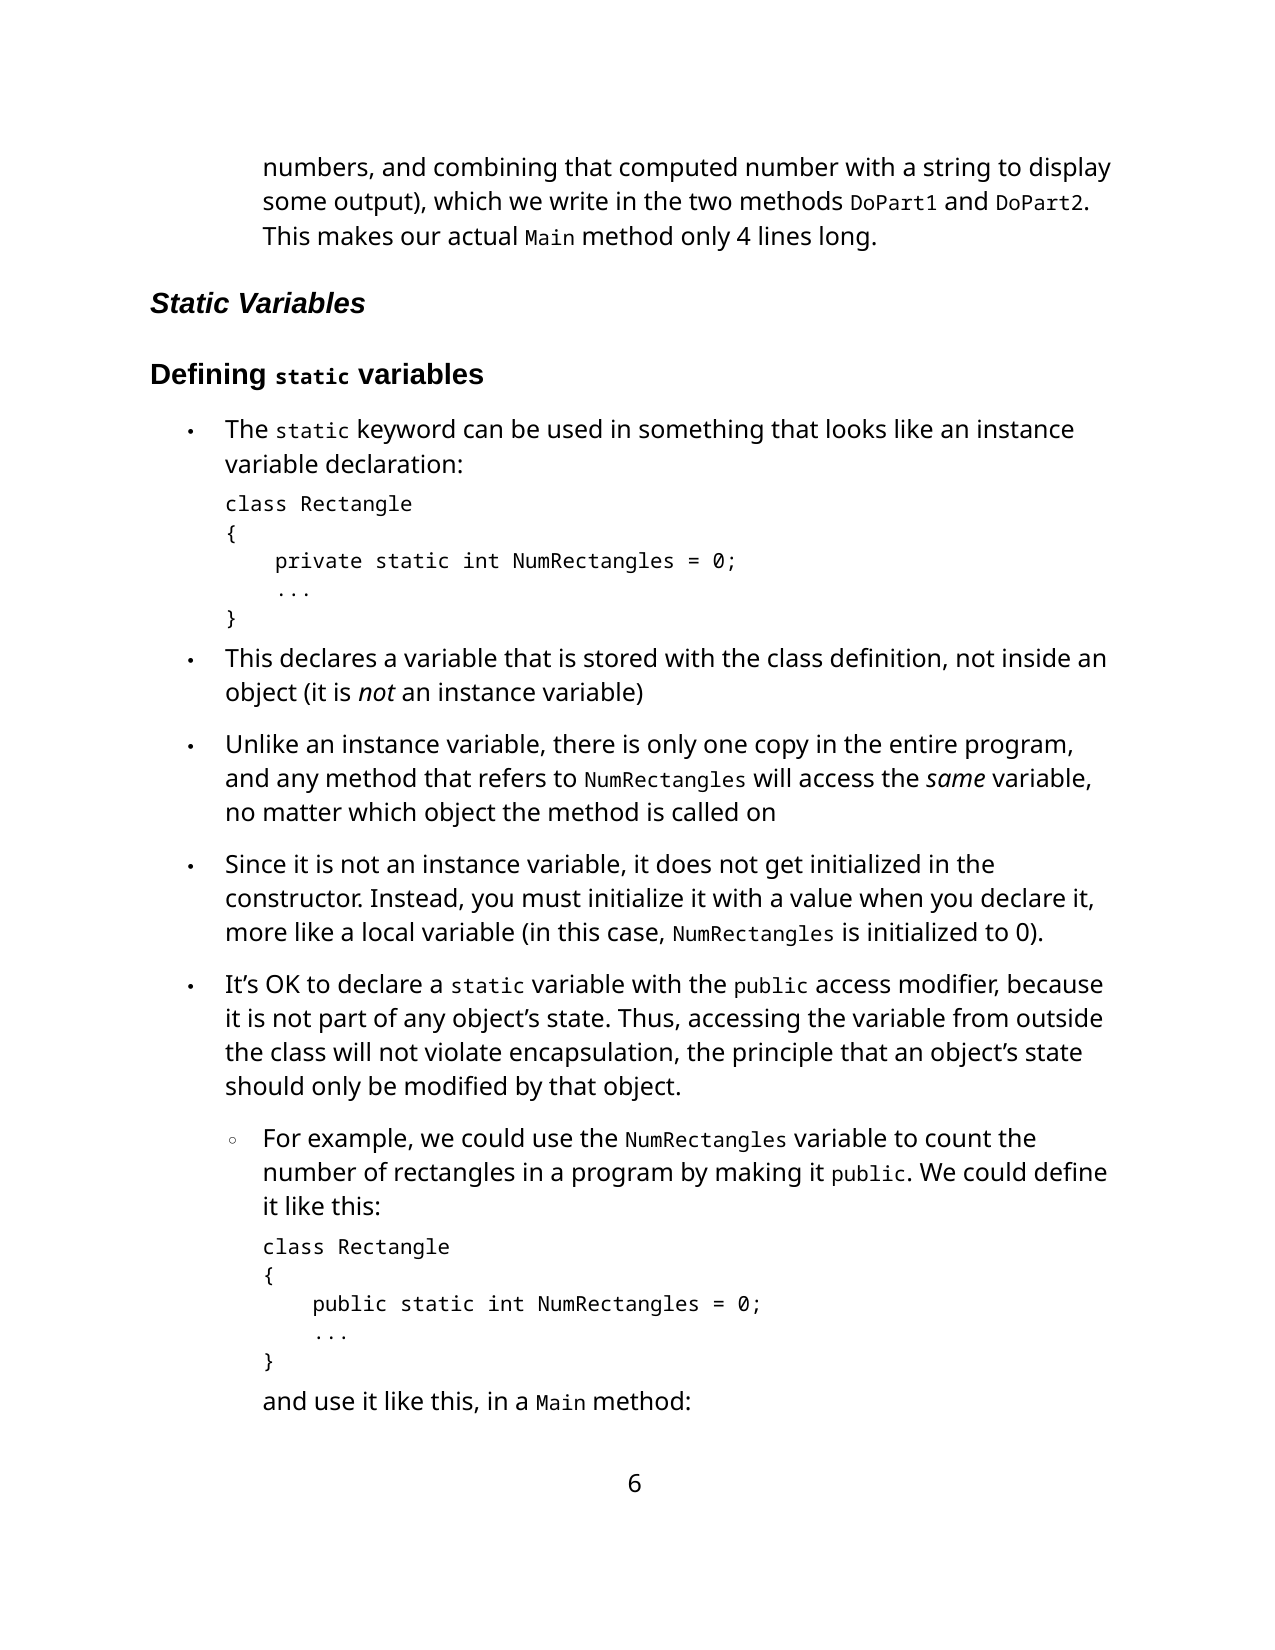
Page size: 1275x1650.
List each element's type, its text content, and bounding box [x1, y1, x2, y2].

list ... [225, 1317, 1125, 1346]
list class Rectangle [187, 489, 1125, 518]
list For example, we could use the NumRectangles variable to count the number of rectangles in a program by making it public. We could define it like this: [225, 1121, 1125, 1223]
list { [187, 518, 1125, 546]
list This declares a variable that is stored with the class definition, not inside an object (it is not an instance variable) [187, 640, 1125, 708]
list It’s OK to declare a static variable with the public access modifier, because it is not part of any object’s state. Thus, accessing the variable from outside the class will not violate encapsulation, the principle that an object’s state should only be modified by that object. [187, 967, 1125, 1103]
list } [187, 603, 1125, 631]
list The static keyword can be used in something that looks like an instance variable declaration: [187, 412, 1125, 480]
subtitle Defining static variables [150, 357, 1125, 391]
list private static int NumRectangles = 0; [187, 546, 1125, 574]
list and use it like this, in a Main method: [225, 1383, 1125, 1417]
list Since it is not an instance variable, it does not get initialized in the constructor. Instead, you must initialize it with a value when you declare it, more like a local variable (in this case, NumRectangles is initialized to 0). [187, 847, 1125, 949]
list class Rectangle [225, 1232, 1125, 1260]
list Unlike an instance variable, there is only one copy in the entire program, and any method that refers to NumRectangles will access the same variable, no matter which object the method is called on [187, 726, 1125, 829]
subtitle Static Variables [150, 286, 1125, 320]
list ... [187, 574, 1125, 603]
list } [225, 1346, 1125, 1374]
list numbers, and combining that computed number with a string to display some output), which we write in the two methods DoPart1 and DoPart2. This makes our actual Main method only 4 lines long. [225, 150, 1125, 252]
list { [225, 1260, 1125, 1289]
list public static int NumRectangles = 0; [225, 1289, 1125, 1317]
